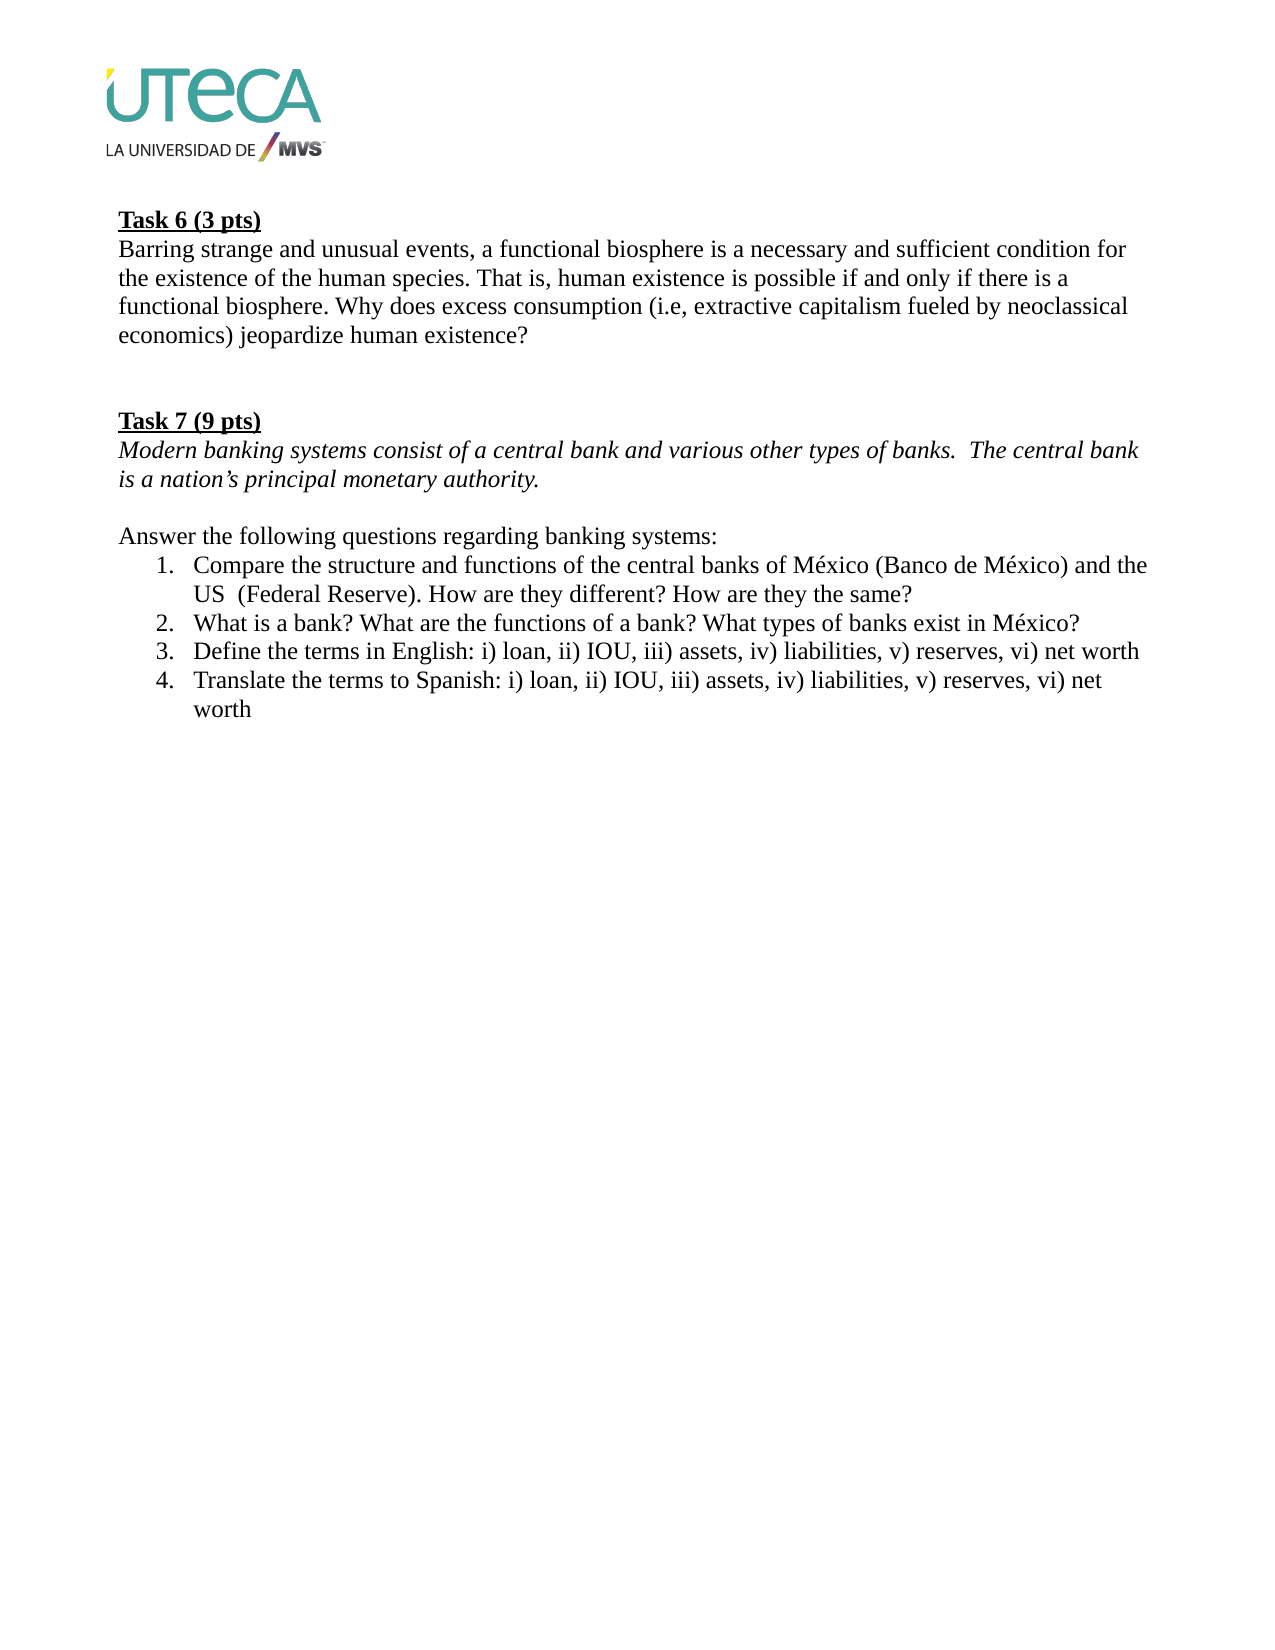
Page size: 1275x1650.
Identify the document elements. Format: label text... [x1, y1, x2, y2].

text Answer the following questions regarding banking systems: [118, 521, 1157, 550]
text Task 6 (3 pts) [118, 205, 1157, 234]
text Task 7 (9 pts) [118, 406, 1157, 435]
text Barring strange and unusual events, a functional biosphere is a necessary and sufficient condition for the existence of the human species. That is, human existence is possible if and only if there is a functional biosphere. Why does excess consumption (i.e, extractive capitalism fueled by neoclassical economics) jeopardize human existence? [118, 234, 1157, 349]
text Modern banking systems consist of a central bank and various other types of banks. The central bank is a nation’s principal monetary authority. [118, 435, 1157, 493]
list Translate the terms to Spanish: i) loan, ii) IOU, iii) assets, iv) liabilities, v) reserves, vi) net worth [156, 665, 1157, 723]
list Compare the structure and functions of the central banks of México (Banco de México) and the US (Federal Reserve). How are they different? How are they the same? [156, 550, 1157, 608]
picture [104, 64, 328, 166]
list What is a bank? What are the functions of a bank? What types of banks exist in México? [156, 608, 1157, 636]
list Define the terms in English: i) loan, ii) IOU, iii) assets, iv) liabilities, v) reserves, vi) net worth [156, 636, 1157, 665]
